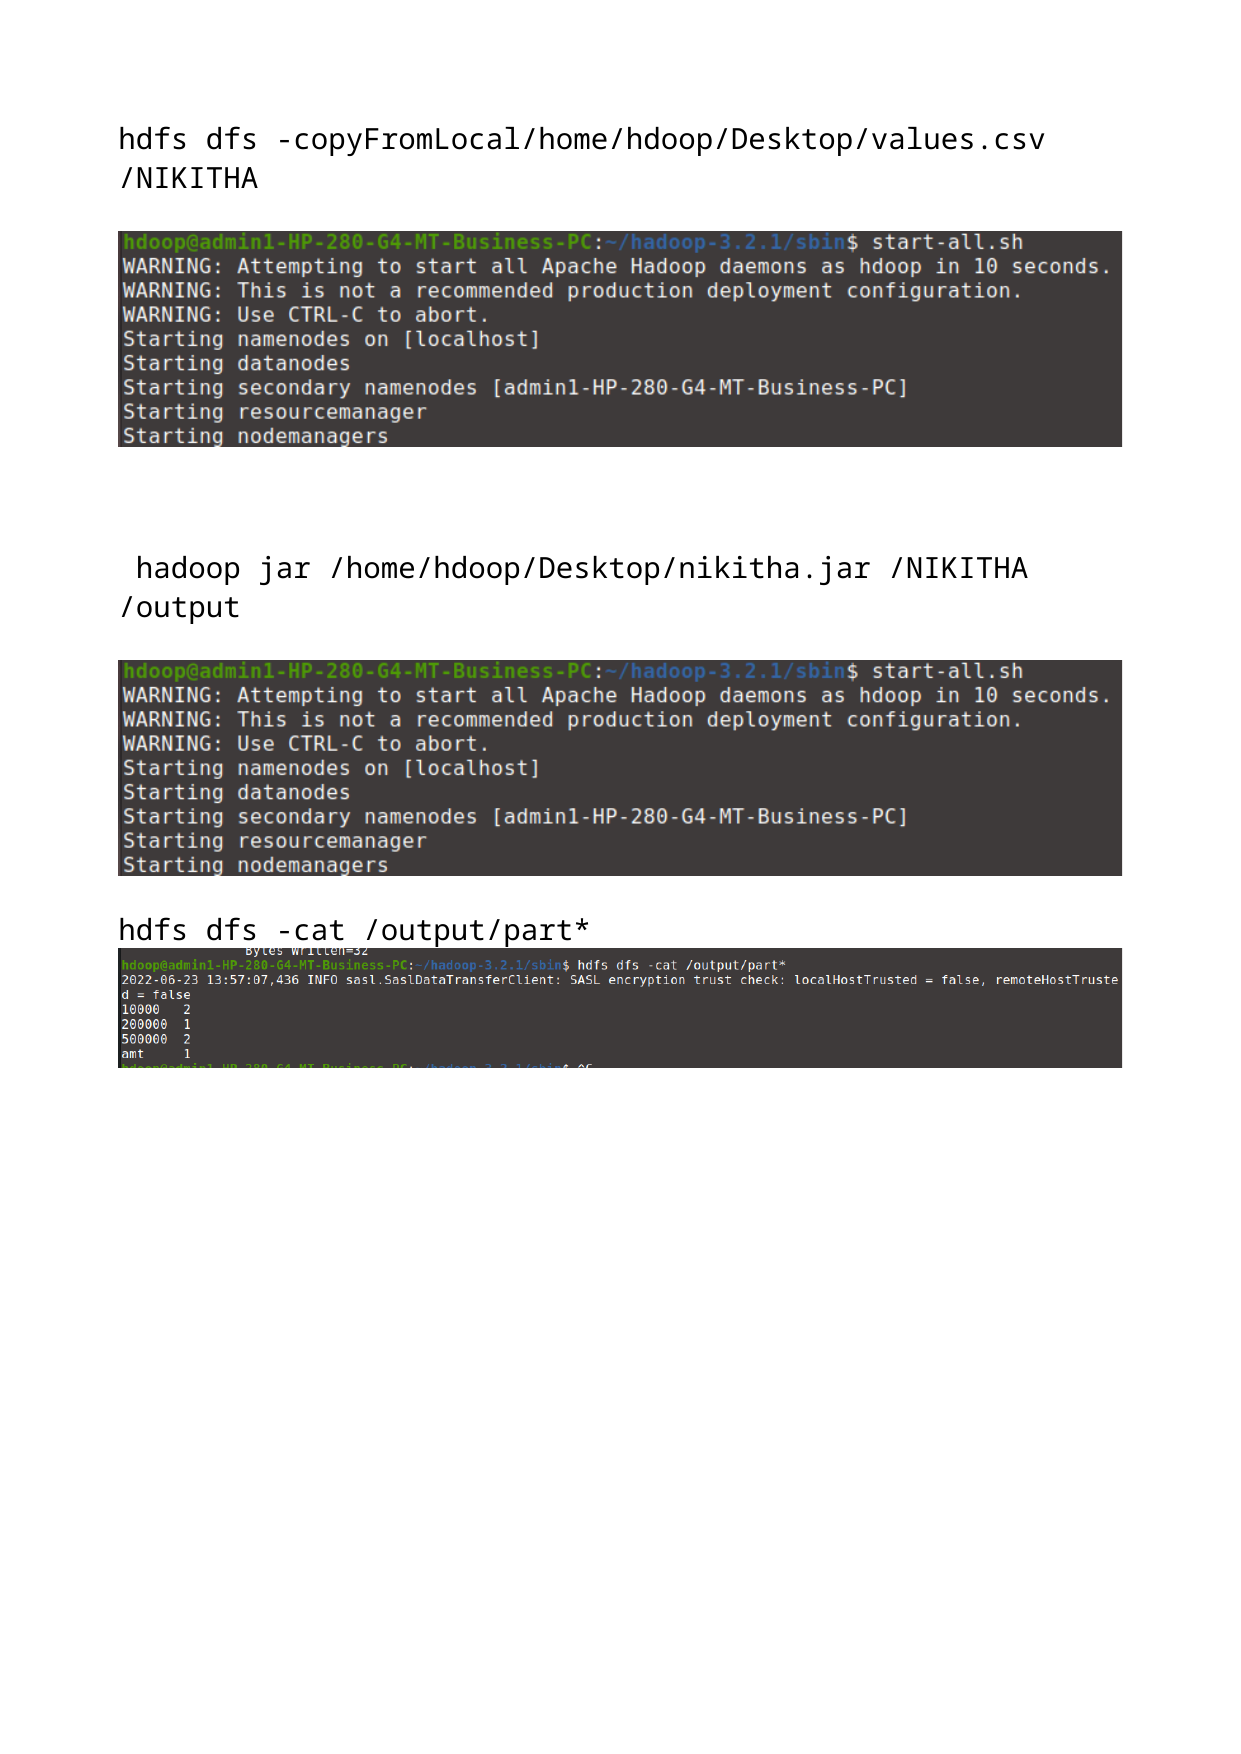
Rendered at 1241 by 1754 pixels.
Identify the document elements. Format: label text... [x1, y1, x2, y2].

picture [118, 660, 1123, 876]
text hadoop jar /home/hdoop/Desktop/nikitha.jar /NIKITHA /output [118, 547, 1122, 626]
text hdfs dfs -copyFromLocal/home/hdoop/Desktop/values.csv /NIKITHA [118, 118, 1122, 197]
picture [118, 948, 1123, 1068]
picture [118, 231, 1123, 447]
text hdfs dfs -cat /output/part* [118, 909, 1122, 948]
